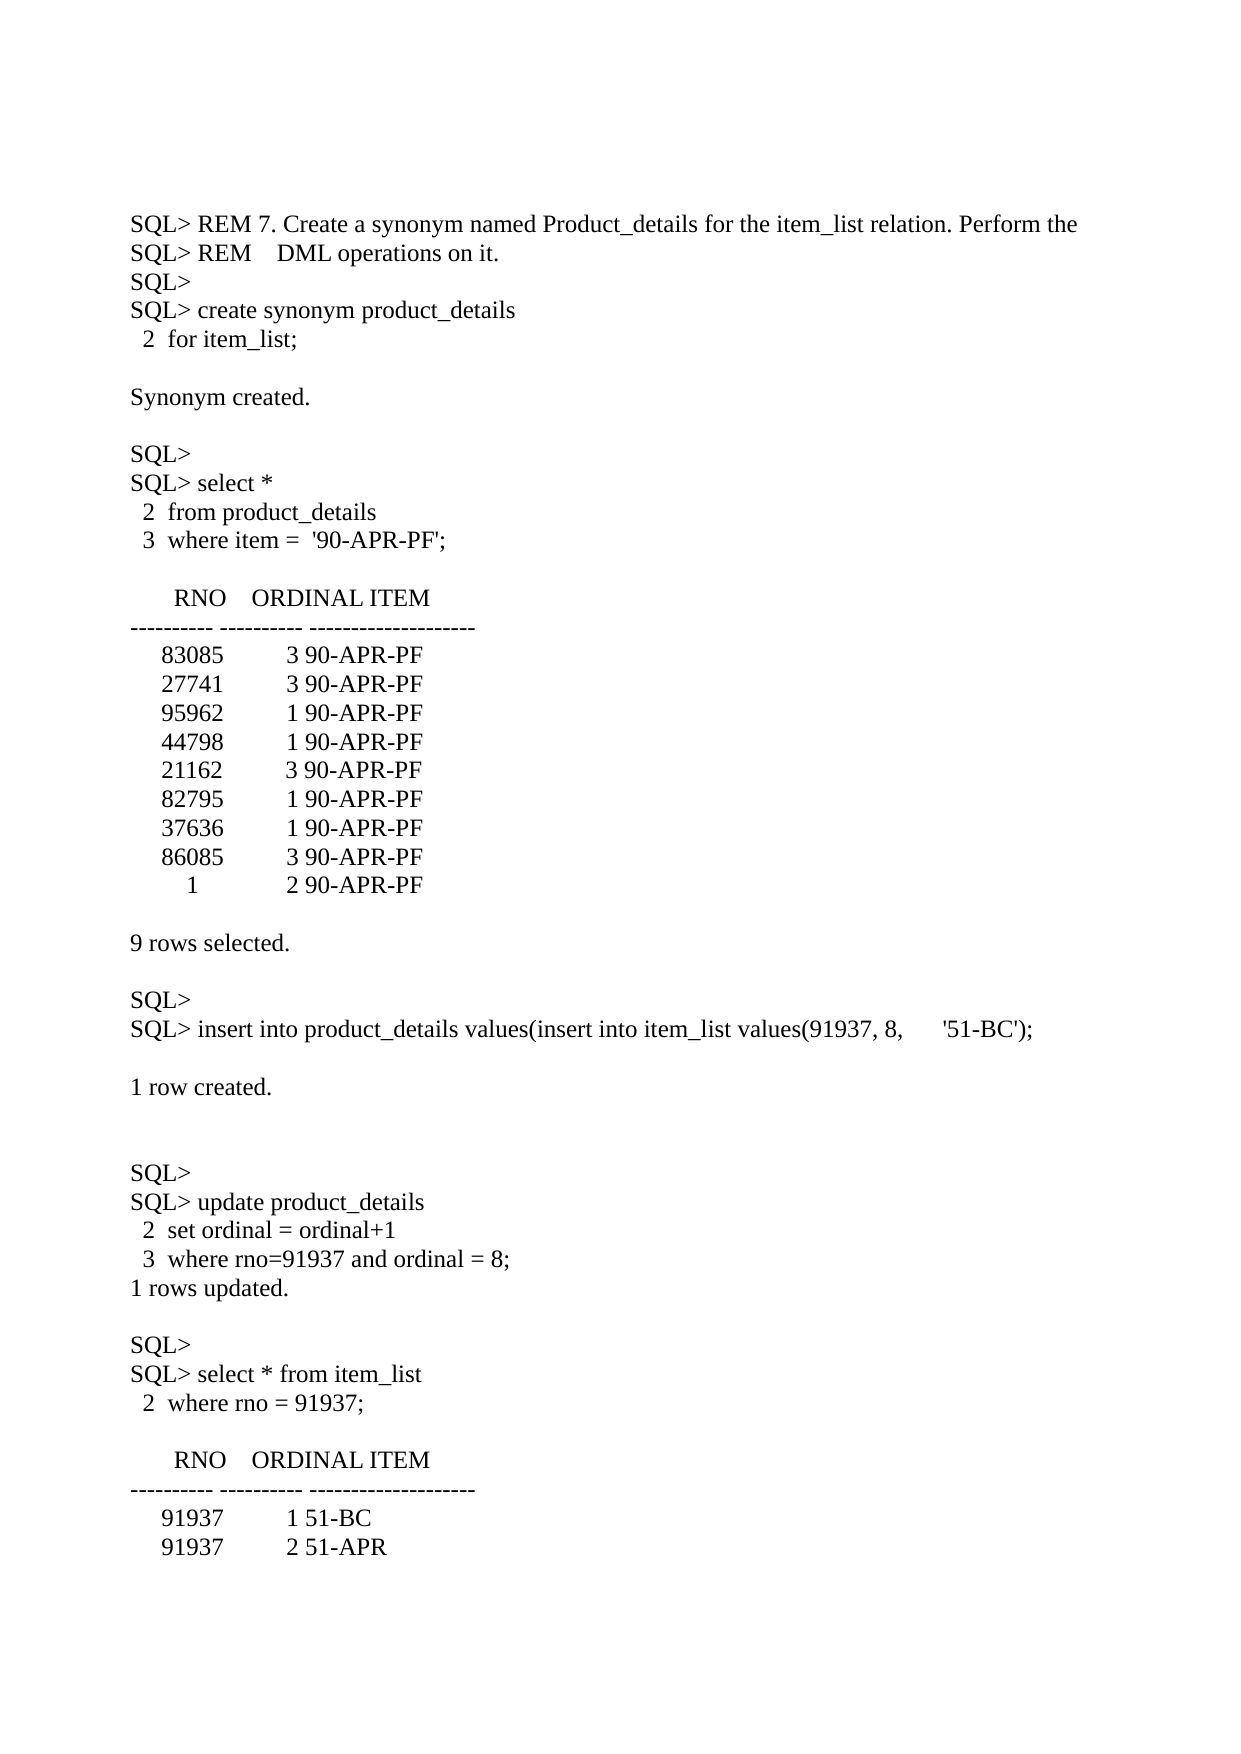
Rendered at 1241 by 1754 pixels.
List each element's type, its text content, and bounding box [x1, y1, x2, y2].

text SQL> select * [130, 468, 1122, 497]
text 9 rows selected. [130, 928, 1122, 957]
text SQL> [130, 267, 1122, 296]
text SQL> REM DML operations on it. [130, 238, 1122, 267]
text SQL> [130, 1331, 1122, 1359]
text 2 for item_list; [130, 324, 1122, 353]
text 2 where rno = 91937; [130, 1388, 1122, 1417]
text 37636 1 90-APR-PF [130, 813, 1122, 842]
text 95962 1 90-APR-PF [130, 698, 1122, 727]
text 2 from product_details [130, 497, 1122, 526]
text ---------- ---------- -------------------- [130, 612, 1122, 641]
text RNO ORDINAL ITEM [130, 1446, 1122, 1474]
text 1 row created. [130, 1072, 1122, 1101]
text SQL> create synonym product_details [130, 296, 1122, 324]
text 86085 3 90-APR-PF [130, 842, 1122, 871]
text 91937 1 51-BC [130, 1503, 1122, 1532]
text 3 where rno=91937 and ordinal = 8; [130, 1244, 1122, 1273]
text 27741 3 90-APR-PF [130, 669, 1122, 698]
text RNO ORDINAL ITEM [130, 583, 1122, 612]
text 44798 1 90-APR-PF [130, 727, 1122, 756]
text 83085 3 90-APR-PF [130, 641, 1122, 669]
text SQL> REM 7. Create a synonym named Product_details for the item_list relation. Perform the [130, 209, 1122, 238]
text 3 where item = '90-APR-PF'; [130, 526, 1122, 554]
text 1 rows updated. [130, 1273, 1122, 1302]
text SQL> [130, 1158, 1122, 1187]
text SQL> insert into product_details values(insert into item_list values(91937, 8, '51-BC'); [130, 1014, 1122, 1043]
text ---------- ---------- -------------------- [130, 1474, 1122, 1503]
text SQL> select * from item_list [130, 1359, 1122, 1388]
text 1 2 90-APR-PF [130, 871, 1122, 899]
text 2 set ordinal = ordinal+1 [130, 1216, 1122, 1244]
text 21162 3 90-APR-PF [130, 756, 1122, 784]
text SQL> update product_details [130, 1187, 1122, 1216]
text SQL> [130, 439, 1122, 468]
text SQL> [130, 986, 1122, 1014]
text 91937 2 51-APR [130, 1532, 1122, 1561]
text Synonym created. [130, 382, 1122, 411]
text 82795 1 90-APR-PF [130, 784, 1122, 813]
